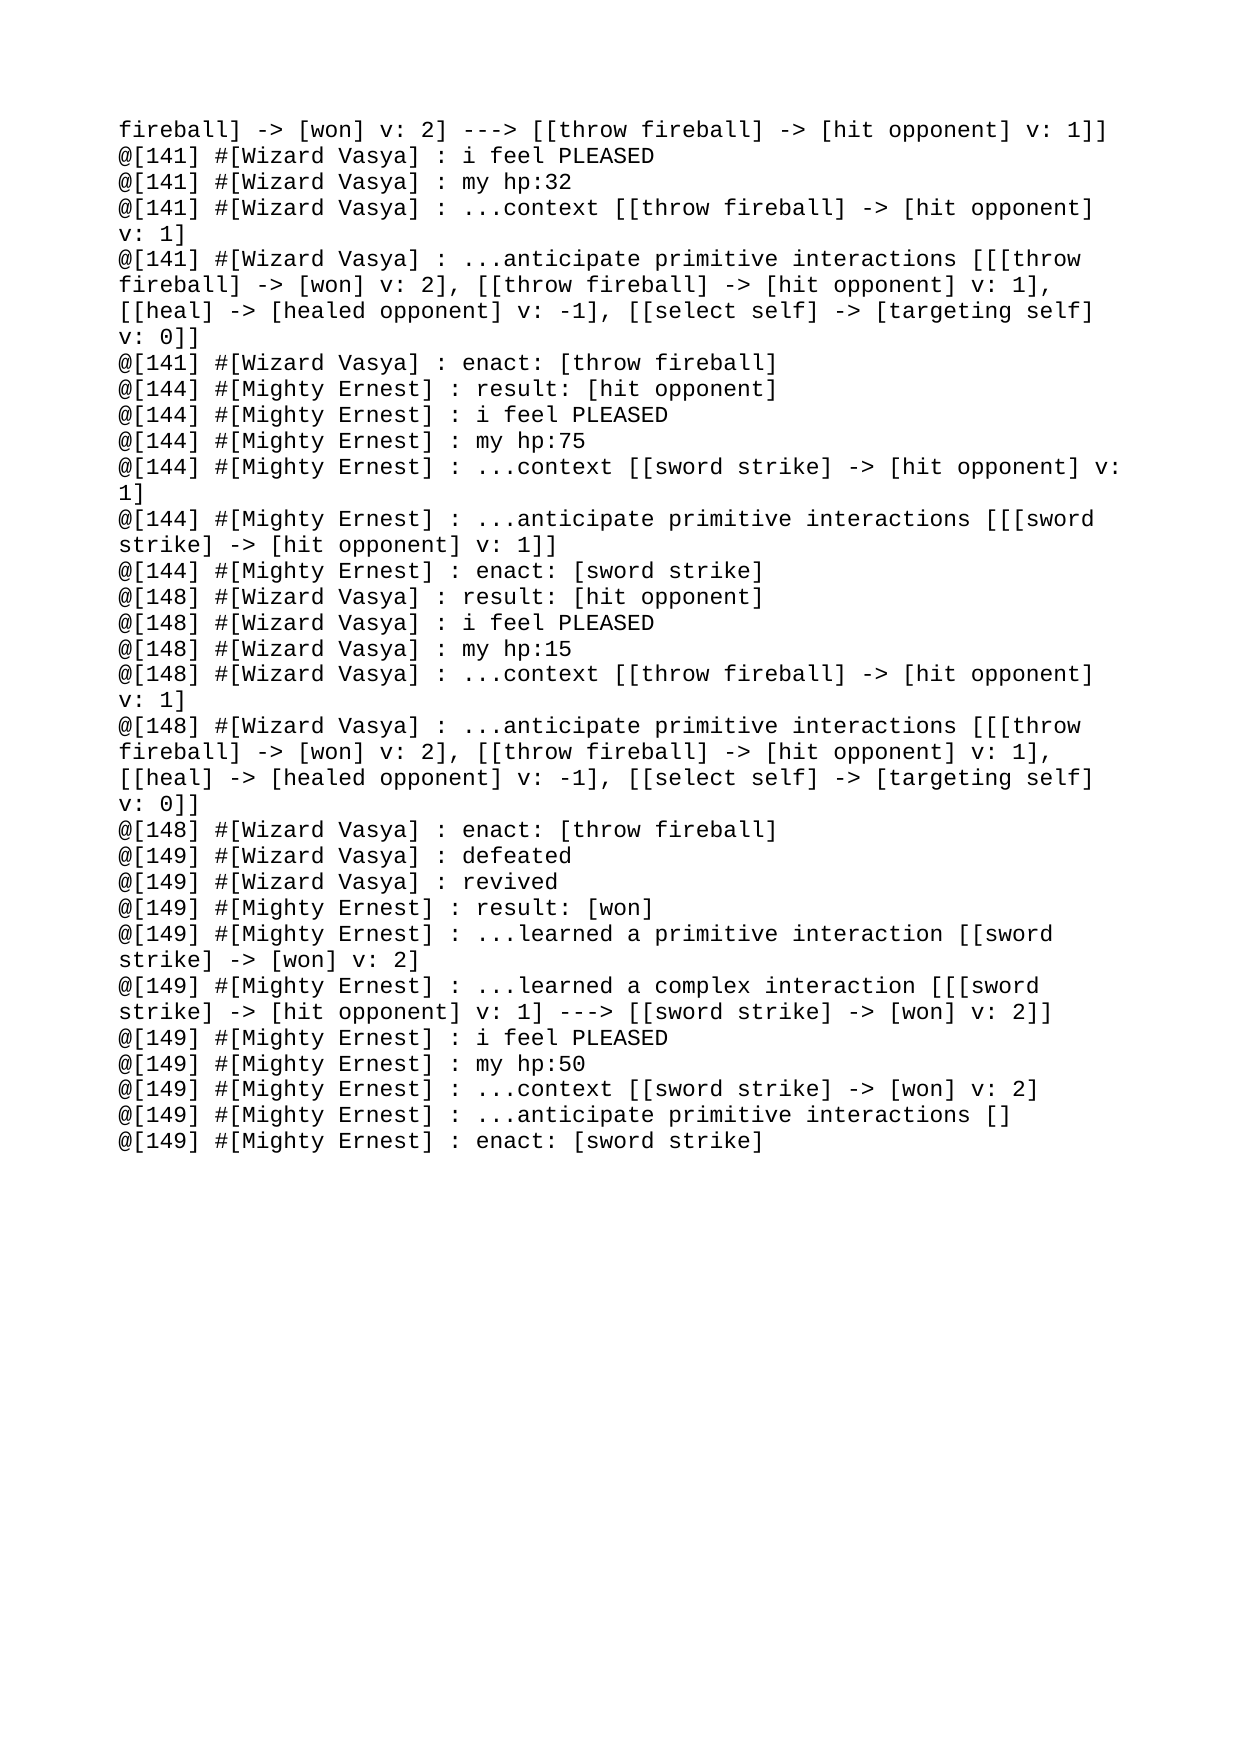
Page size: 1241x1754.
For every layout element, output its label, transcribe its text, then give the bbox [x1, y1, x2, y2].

text @[149] #[Wizard Vasya] : defeated [118, 844, 1122, 870]
text @[141] #[Wizard Vasya] : i feel PLEASED [118, 144, 1122, 170]
text @[144] #[Mighty Ernest] : ...anticipate primitive interactions [[[sword strike] -> [hit opponent] v: 1]] [118, 507, 1122, 559]
text @[148] #[Wizard Vasya] : result: [hit opponent] [118, 585, 1122, 611]
text @[149] #[Mighty Ernest] : ...learned a primitive interaction [[sword strike] -> [won] v: 2] [118, 922, 1122, 974]
text @[144] #[Mighty Ernest] : result: [hit opponent] [118, 377, 1122, 403]
text fireball] -> [won] v: 2] ---> [[throw fireball] -> [hit opponent] v: 1]] [118, 118, 1122, 144]
text @[141] #[Wizard Vasya] : ...context [[throw fireball] -> [hit opponent] v: 1] [118, 196, 1122, 248]
text @[144] #[Mighty Ernest] : ...context [[sword strike] -> [hit opponent] v: 1] [118, 455, 1122, 507]
text @[149] #[Mighty Ernest] : enact: [sword strike] [118, 1130, 1122, 1156]
text @[149] #[Mighty Ernest] : ...anticipate primitive interactions [] [118, 1104, 1122, 1130]
text @[141] #[Wizard Vasya] : ...anticipate primitive interactions [[[throw fireball] -> [won] v: 2], [[throw fireball] -> [hit opponent] v: 1], [[heal] -> [healed opponent] v: -1], [[select self] -> [targeting self] v: 0]] [118, 248, 1122, 352]
text @[149] #[Mighty Ernest] : my hp:50 [118, 1052, 1122, 1078]
text @[144] #[Mighty Ernest] : my hp:75 [118, 429, 1122, 455]
text @[144] #[Mighty Ernest] : i feel PLEASED [118, 403, 1122, 429]
text @[149] #[Mighty Ernest] : ...context [[sword strike] -> [won] v: 2] [118, 1078, 1122, 1104]
text @[144] #[Mighty Ernest] : enact: [sword strike] [118, 559, 1122, 585]
text @[149] #[Wizard Vasya] : revived [118, 870, 1122, 896]
text @[148] #[Wizard Vasya] : i feel PLEASED [118, 611, 1122, 637]
text @[149] #[Mighty Ernest] : ...learned a complex interaction [[[sword strike] -> [hit opponent] v: 1] ---> [[sword strike] -> [won] v: 2]] [118, 974, 1122, 1026]
text @[149] #[Mighty Ernest] : i feel PLEASED [118, 1026, 1122, 1052]
text @[148] #[Wizard Vasya] : ...anticipate primitive interactions [[[throw fireball] -> [won] v: 2], [[throw fireball] -> [hit opponent] v: 1], [[heal] -> [healed opponent] v: -1], [[select self] -> [targeting self] v: 0]] [118, 715, 1122, 818]
text @[141] #[Wizard Vasya] : my hp:32 [118, 170, 1122, 196]
text @[149] #[Mighty Ernest] : result: [won] [118, 896, 1122, 922]
text @[141] #[Wizard Vasya] : enact: [throw fireball] [118, 352, 1122, 377]
text @[148] #[Wizard Vasya] : my hp:15 [118, 637, 1122, 663]
text @[148] #[Wizard Vasya] : ...context [[throw fireball] -> [hit opponent] v: 1] [118, 663, 1122, 715]
text @[148] #[Wizard Vasya] : enact: [throw fireball] [118, 818, 1122, 844]
